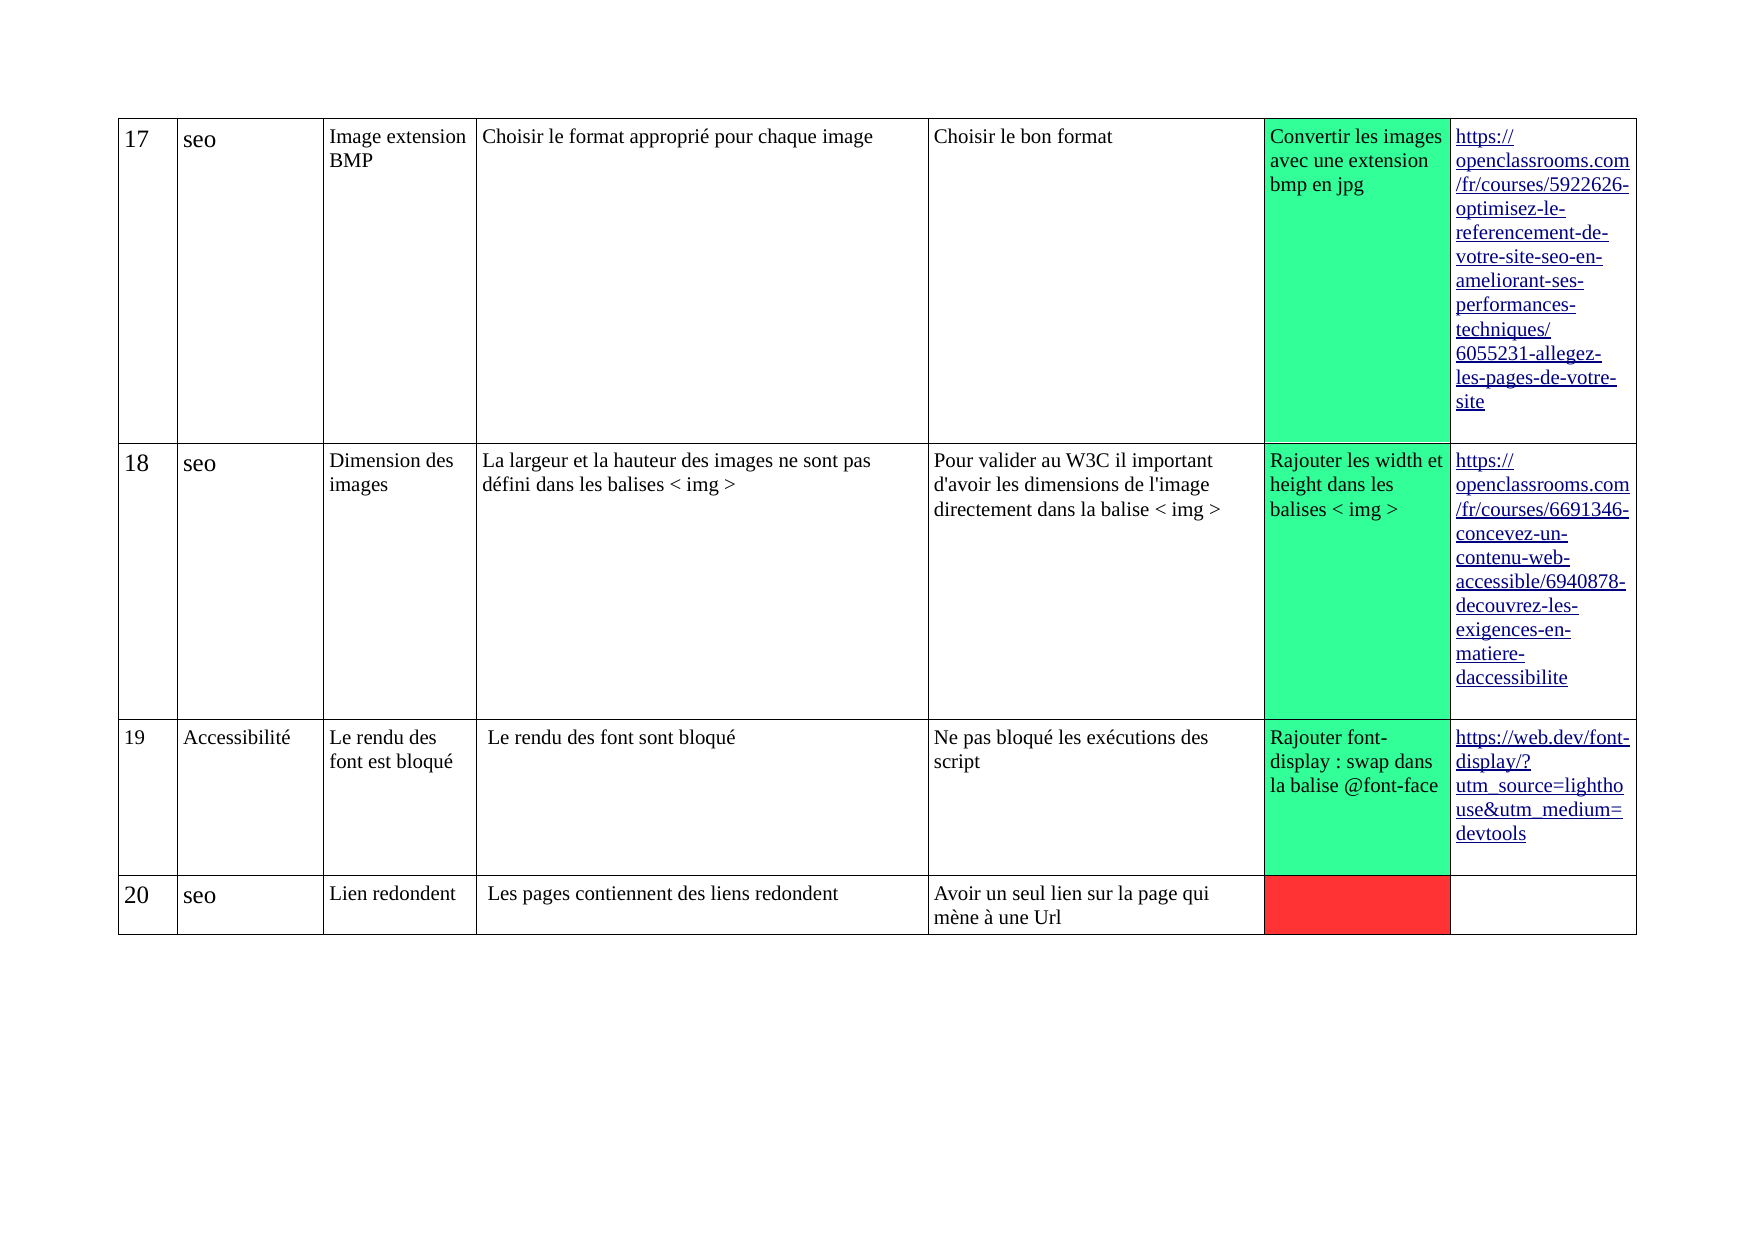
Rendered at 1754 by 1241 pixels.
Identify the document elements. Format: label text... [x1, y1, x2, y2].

table_cell Choisir le format approprié pour chaque image [477, 119, 928, 442]
table_cell Convertir les images avec une extension bmp en jpg [1265, 119, 1450, 442]
table_cell 20 [119, 876, 177, 934]
table_cell [1451, 876, 1636, 934]
table_cell Le rendu des font sont bloqué [477, 720, 928, 875]
table_cell 17 [119, 119, 177, 442]
table_cell [1265, 876, 1450, 934]
table_cell Rajouter font-display : swap dans la balise @font-face [1265, 720, 1450, 875]
table_cell Rajouter les width et height dans les balises < img > [1265, 444, 1450, 719]
table_cell Accessibilité [178, 720, 323, 875]
table_cell Ne pas bloqué les exécutions des script [929, 720, 1264, 875]
table_cell https://openclassrooms.com/fr/courses/6691346-concevez-un-contenu-web-accessible/6940878-decouvrez-les-exigences-en-matiere-daccessibilite [1451, 444, 1636, 719]
table_cell https://openclassrooms.com/fr/courses/5922626-optimisez-le-referencement-de-votre-site-seo-en-ameliorant-ses-performances-techniques/6055231-allegez-les-pages-de-votre-site [1451, 119, 1636, 442]
table_cell Dimension des images [324, 444, 476, 719]
table_cell seo [178, 119, 323, 442]
table_cell seo [178, 876, 323, 934]
table_cell seo [178, 444, 323, 719]
table_cell Avoir un seul lien sur la page qui mène à une Url [929, 876, 1264, 934]
table_cell 19 [119, 720, 177, 875]
table_cell Choisir le bon format [929, 119, 1264, 442]
table_cell Le rendu des font est bloqué [324, 720, 476, 875]
table_cell Les pages contiennent des liens redondent [477, 876, 928, 934]
table_cell Pour valider au W3C il important d'avoir les dimensions de l'image directement dans la balise < img > [929, 444, 1264, 719]
table_cell Lien redondent [324, 876, 476, 934]
table_cell 18 [119, 444, 177, 719]
table_cell https://web.dev/font-display/?utm_source=lighthouse&utm_medium=devtools [1451, 720, 1636, 875]
table_cell Image extension BMP [324, 119, 476, 442]
table_cell La largeur et la hauteur des images ne sont pas défini dans les balises < img > [477, 444, 928, 719]
